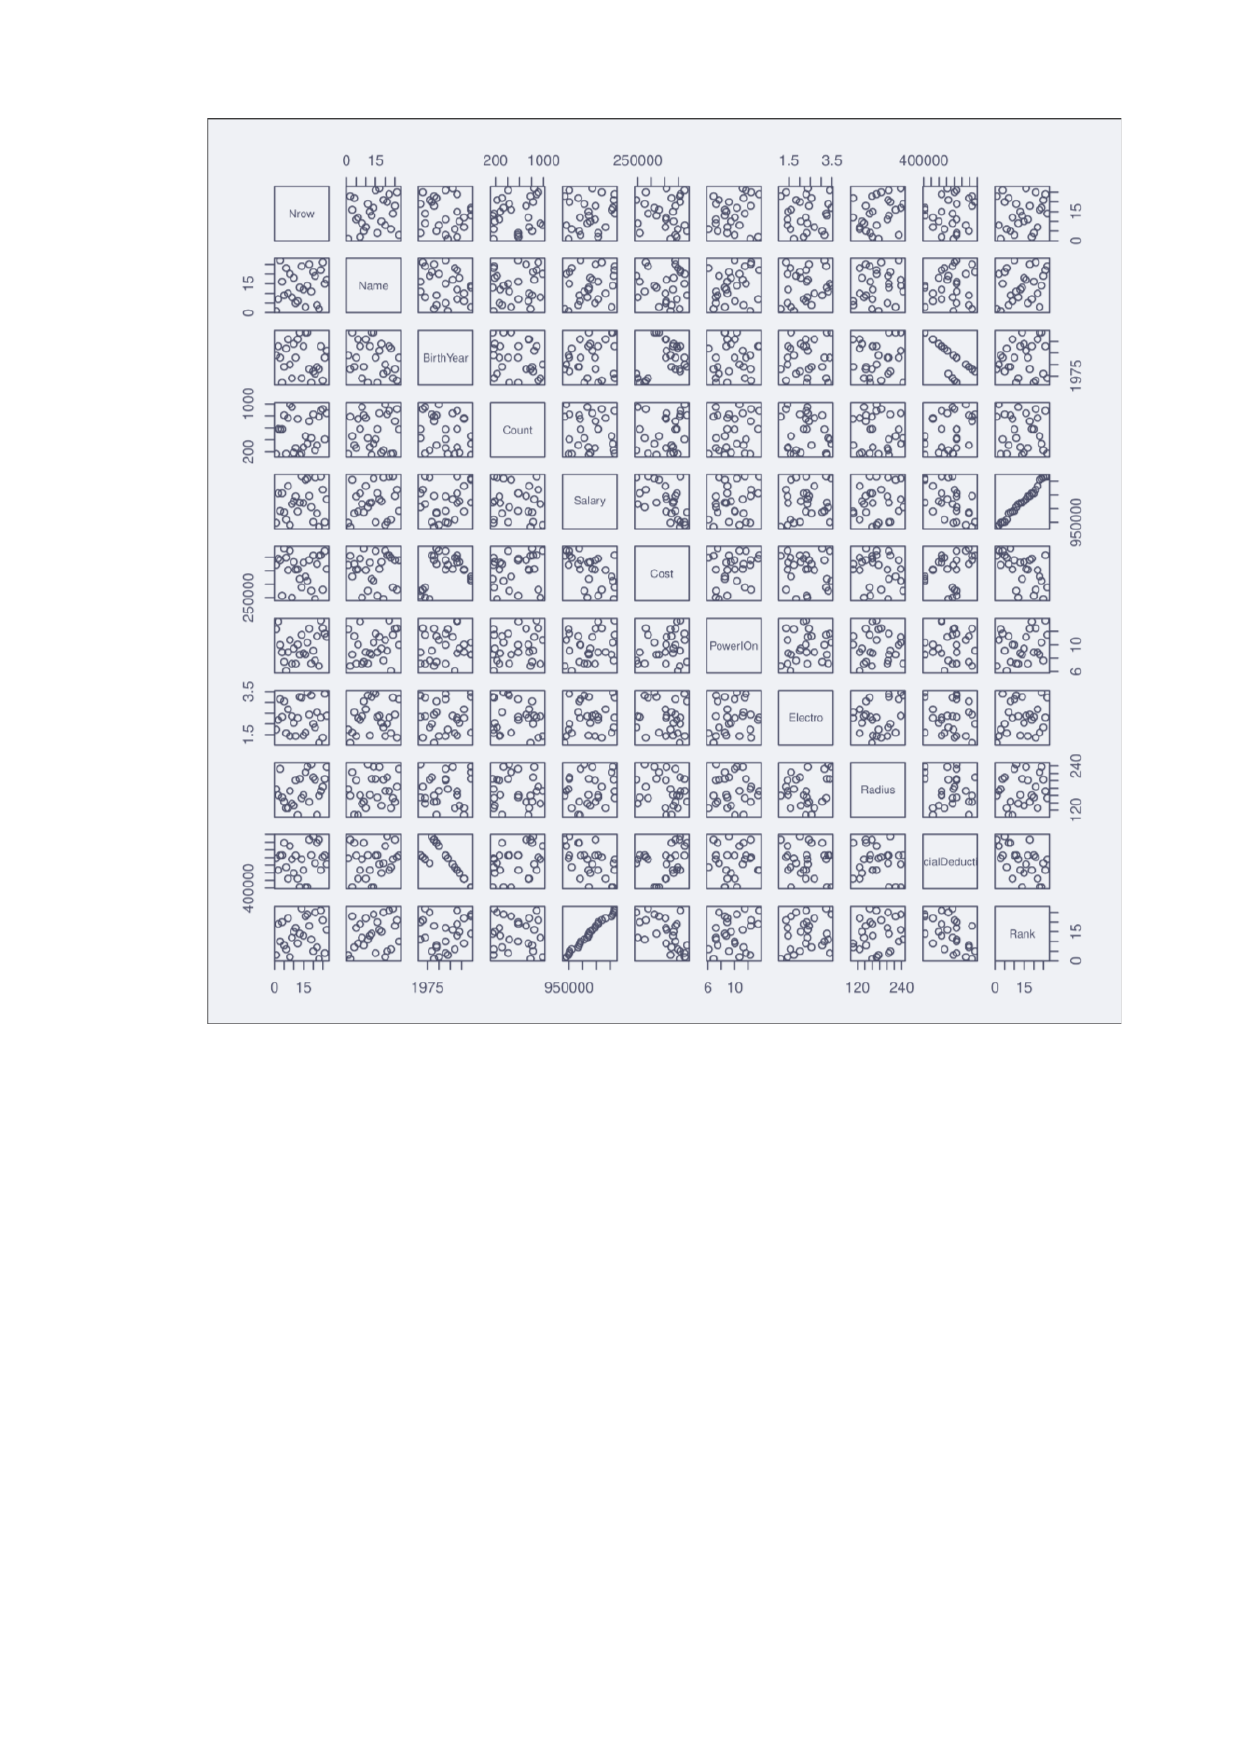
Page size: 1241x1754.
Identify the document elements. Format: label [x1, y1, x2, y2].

picture [207, 118, 1122, 1024]
